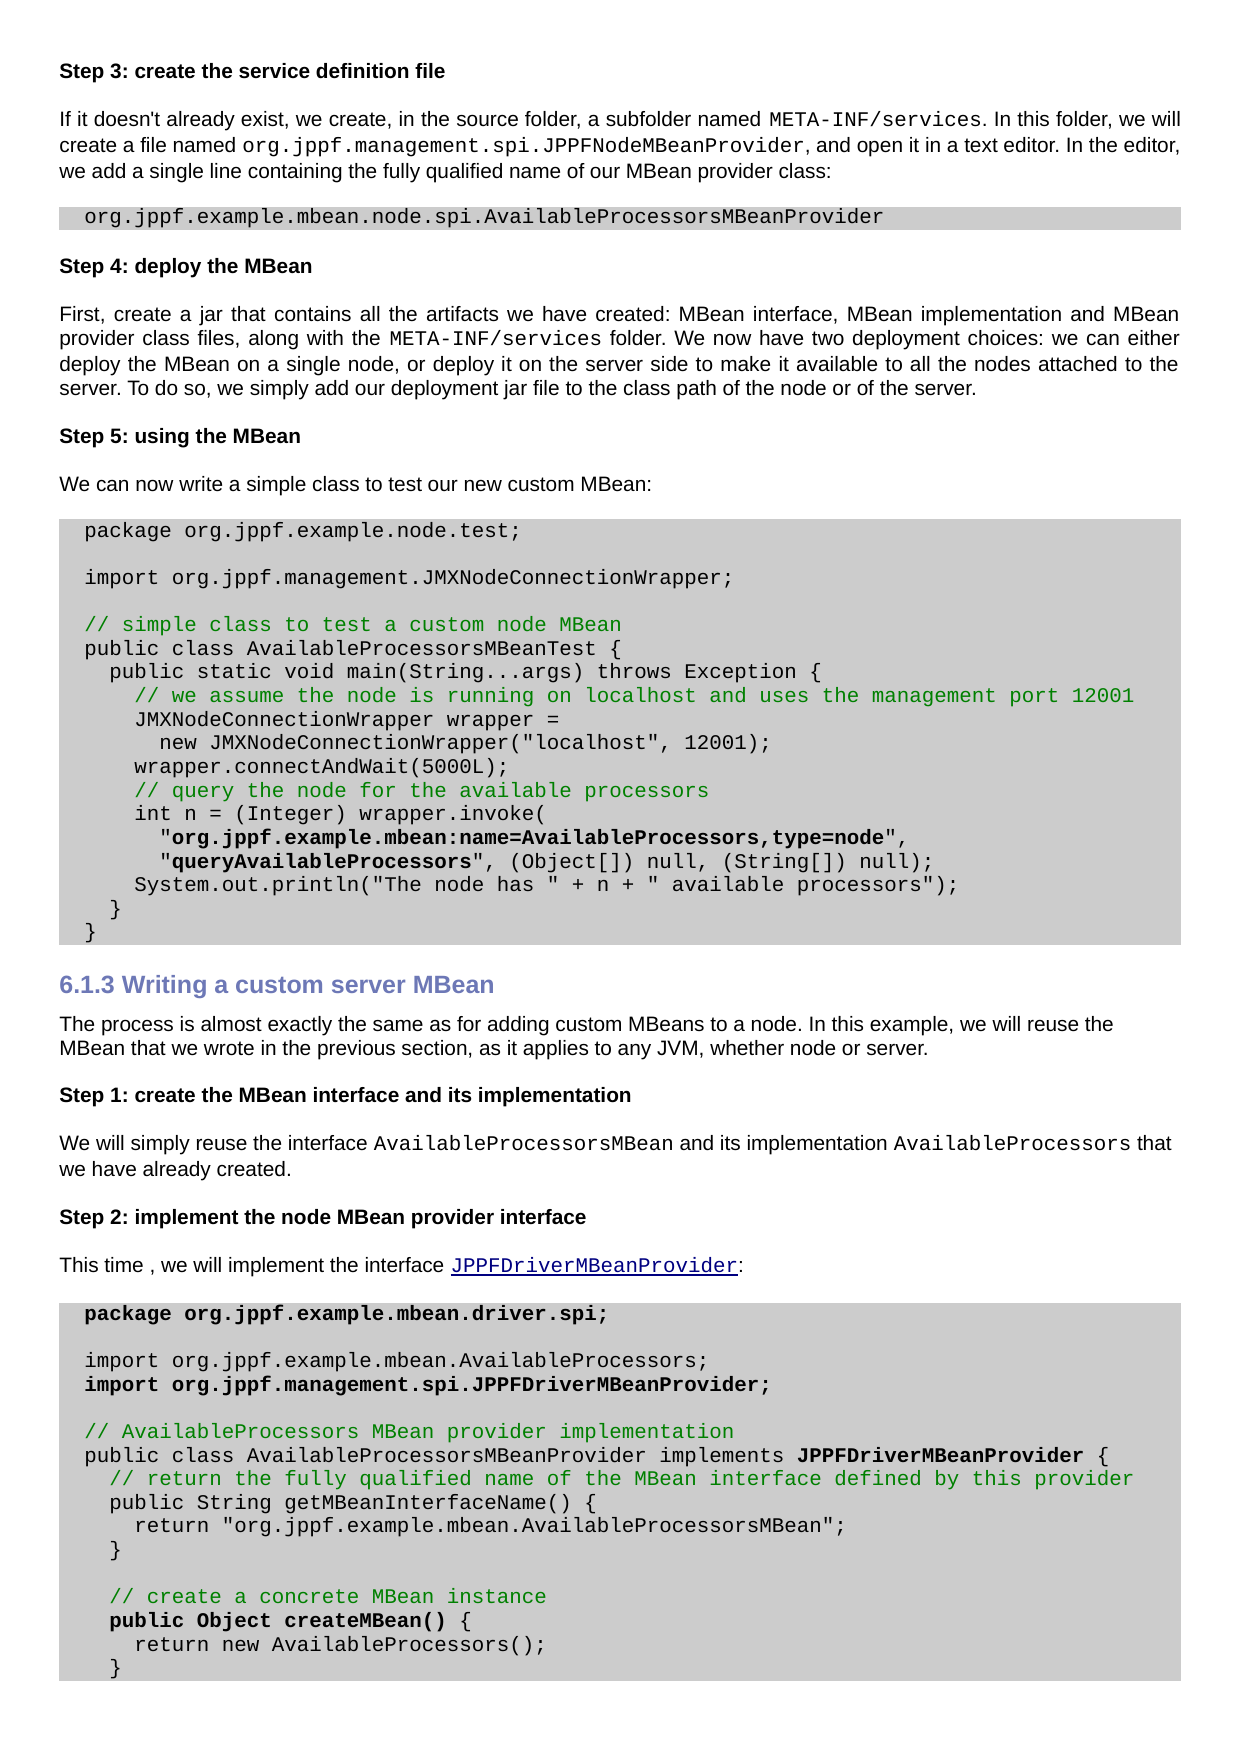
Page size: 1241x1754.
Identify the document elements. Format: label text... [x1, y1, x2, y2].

text We will simply reuse the interface AvailableProcessorsMBean and its implementation AvailableProcessors that we have already created. [59, 1131, 1181, 1181]
text // AvailableProcessors MBean provider implementation [59, 1421, 1181, 1444]
subtitle Writing a custom server MBean [59, 970, 1181, 999]
text public static void main(String...args) throws Exception { [59, 661, 1181, 685]
text int n = (Integer) wrapper.invoke( [59, 803, 1181, 827]
text JMXNodeConnectionWrapper wrapper = [59, 709, 1181, 732]
text } [59, 922, 1181, 945]
text Step 3: create the service definition file [59, 59, 1181, 83]
text We can now write a simple class to test our new custom MBean: [59, 472, 1181, 496]
text return "org.jppf.example.mbean.AvailableProcessorsMBean"; [59, 1516, 1181, 1539]
text import org.jppf.example.mbean.AvailableProcessors; [59, 1350, 1181, 1374]
text First, create a jar that contains all the artifacts we have created: MBean interface, MBean implementation and MBean provider class files, along with the META-INF/services folder. We now have two deployment choices: we can either deploy the MBean on a single node, or deploy it on the server side to make it available to all the nodes attached to the server. To do so, we simply add our deployment jar file to the class path of the node or of the server. [59, 302, 1181, 400]
text // create a concrete MBean instance [59, 1586, 1181, 1610]
text wrapper.connectAndWait(5000L); [59, 756, 1181, 780]
text public String getMBeanInterfaceName() { [59, 1492, 1181, 1516]
text } [59, 1657, 1181, 1681]
text import org.jppf.management.JMXNodeConnectionWrapper; [59, 567, 1181, 591]
text Step 2: implement the node MBean provider interface [59, 1205, 1181, 1229]
text public class AvailableProcessorsMBeanProvider implements JPPFDriverMBeanProvider { [59, 1444, 1181, 1468]
text } [59, 1539, 1181, 1563]
text // we assume the node is running on localhost and uses the management port 12001 [59, 685, 1181, 709]
text This time , we will implement the interface JPPFDriverMBeanProvider: [59, 1253, 1181, 1279]
text "org.jppf.example.mbean:name=AvailableProcessors,type=node", [59, 827, 1181, 851]
text The process is almost exactly the same as for adding custom MBeans to a node. In this example, we will reuse the MBean that we wrote in the previous section, as it applies to any JVM, whether node or server. [59, 1011, 1181, 1059]
text public class AvailableProcessorsMBeanTest { [59, 638, 1181, 661]
text new JMXNodeConnectionWrapper("localhost", 12001); [59, 732, 1181, 756]
text Step 1: create the MBean interface and its implementation [59, 1083, 1181, 1107]
text // return the fully qualified name of the MBean interface defined by this provider [59, 1468, 1181, 1492]
text org.jppf.example.mbean.node.spi.AvailableProcessorsMBeanProvider [59, 207, 1181, 230]
text Step 4: deploy the MBean [59, 254, 1181, 278]
text return new AvailableProcessors(); [59, 1634, 1181, 1657]
text package org.jppf.example.node.test; [59, 519, 1181, 543]
text // simple class to test a custom node MBean [59, 614, 1181, 638]
text System.out.println("The node has " + n + " available processors"); [59, 874, 1181, 898]
text } [59, 898, 1181, 922]
text "queryAvailableProcessors", (Object[]) null, (String[]) null); [59, 851, 1181, 874]
text If it doesn't already exist, we create, in the source folder, a subfolder named META-INF/services. In this folder, we will create a file named org.jppf.management.spi.JPPFNodeMBeanProvider, and open it in a text editor. In the editor, we add a single line containing the fully qualified name of our MBean provider class: [59, 107, 1181, 183]
text Step 5: using the MBean [59, 424, 1181, 448]
text // query the node for the available processors [59, 780, 1181, 803]
text package org.jppf.example.mbean.driver.spi; [59, 1303, 1181, 1326]
text import org.jppf.management.spi.JPPFDriverMBeanProvider; [59, 1374, 1181, 1397]
text public Object createMBean() { [59, 1610, 1181, 1634]
